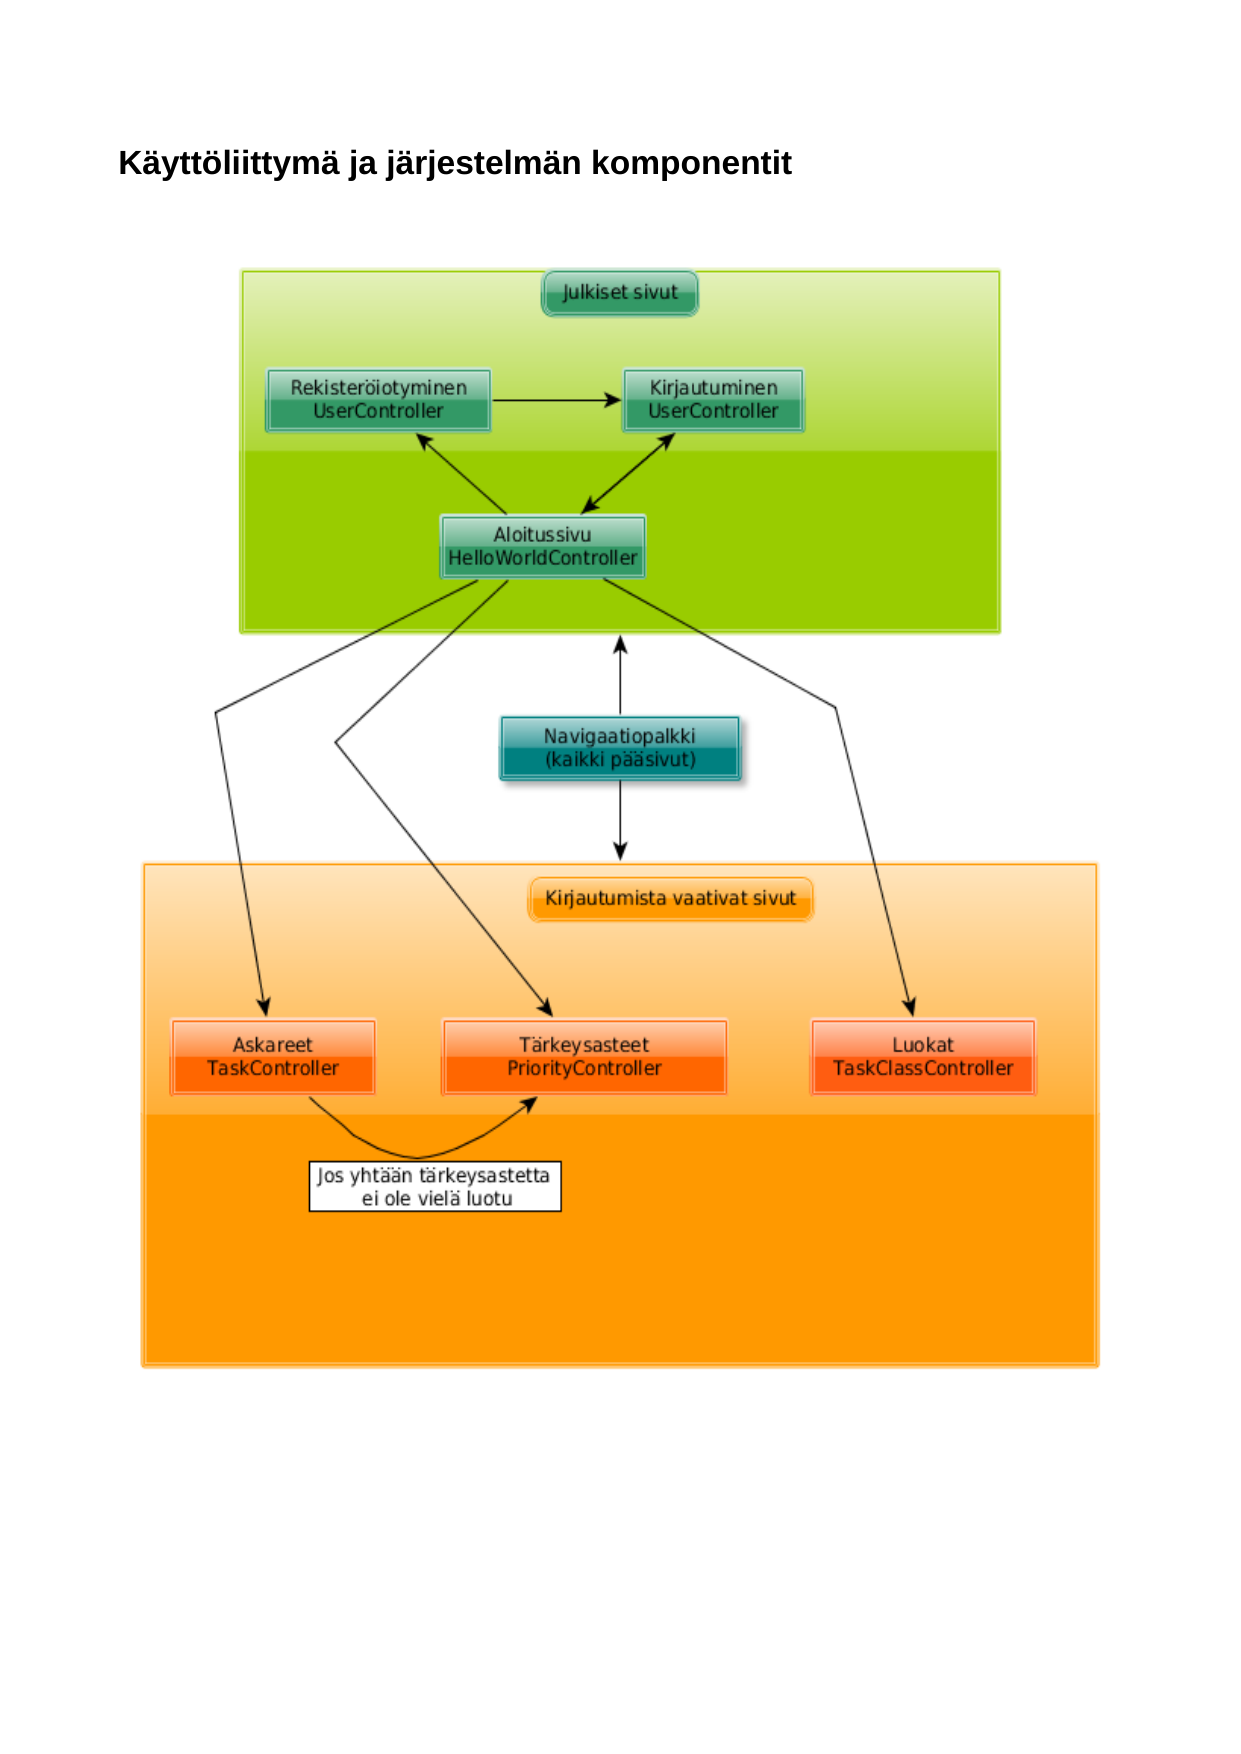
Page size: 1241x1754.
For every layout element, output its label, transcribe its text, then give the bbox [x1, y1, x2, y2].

picture [118, 243, 1123, 1394]
subtitle Käyttöliittymä ja järjestelmän komponentit [118, 143, 1122, 182]
